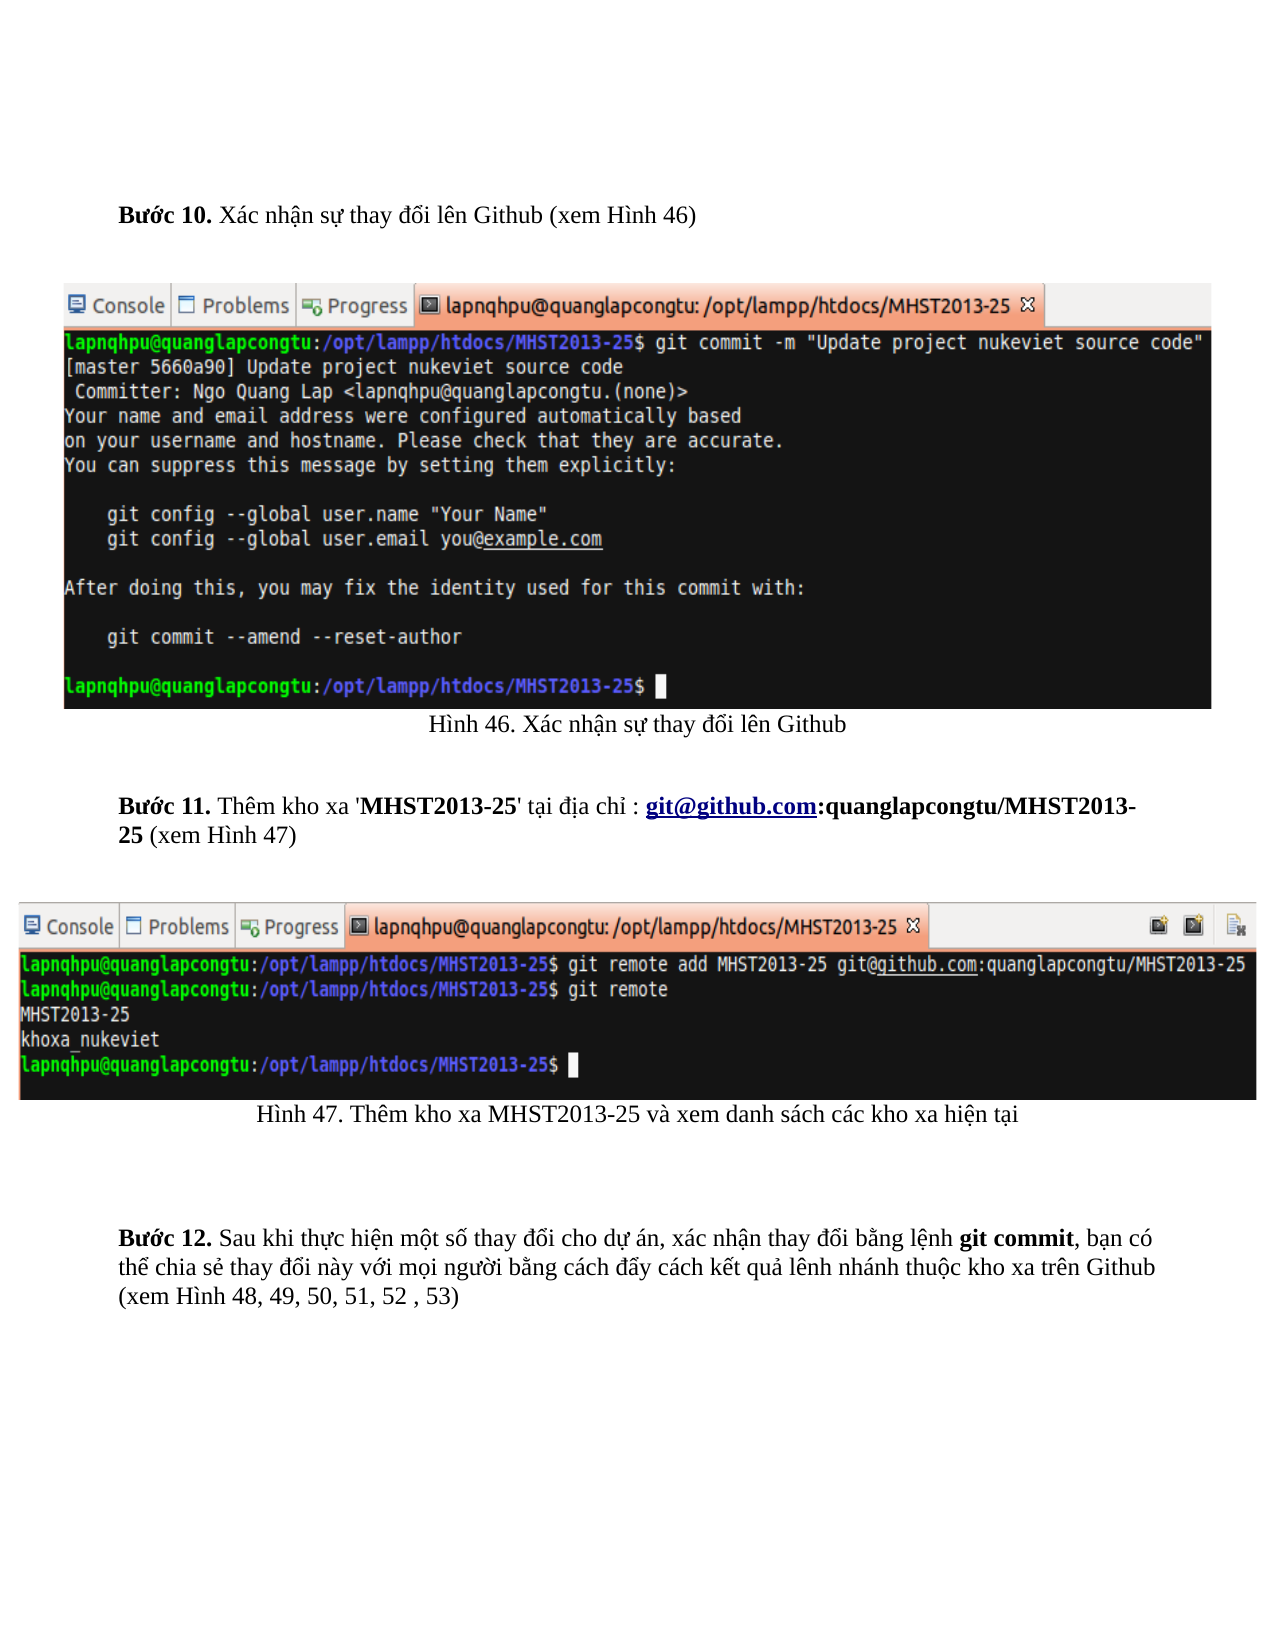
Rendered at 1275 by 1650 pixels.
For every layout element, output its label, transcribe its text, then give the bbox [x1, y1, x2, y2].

picture [63, 283, 1212, 709]
text Bước 10. Xác nhận sự thay đổi lên Github (xem Hình 46) [118, 201, 1157, 229]
text Bước 12. Sau khi thực hiện một số thay đổi cho dự án, xác nhận thay đổi bằng lệnh git commit, bạn có thể chia sẻ thay đổi này với mọi người bằng cách đẩy cách kết quả lênh nhánh thuộc kho xa trên Github (xem Hình 48, 49, 50, 51, 52 , 53) [118, 1223, 1157, 1309]
picture [18, 902, 1257, 1100]
text Bước 11. Thêm kho xa 'MHST2013-25' tại địa chỉ : git@github.com:quanglapcongtu/MHST2013-25 (xem Hình 47) [118, 791, 1157, 849]
text Hình 46. Xác nhận sự thay đổi lên Github [118, 709, 1157, 738]
text Hình 47. Thêm kho xa MHST2013-25 và xem danh sách các kho xa hiện tại [118, 1100, 1157, 1128]
